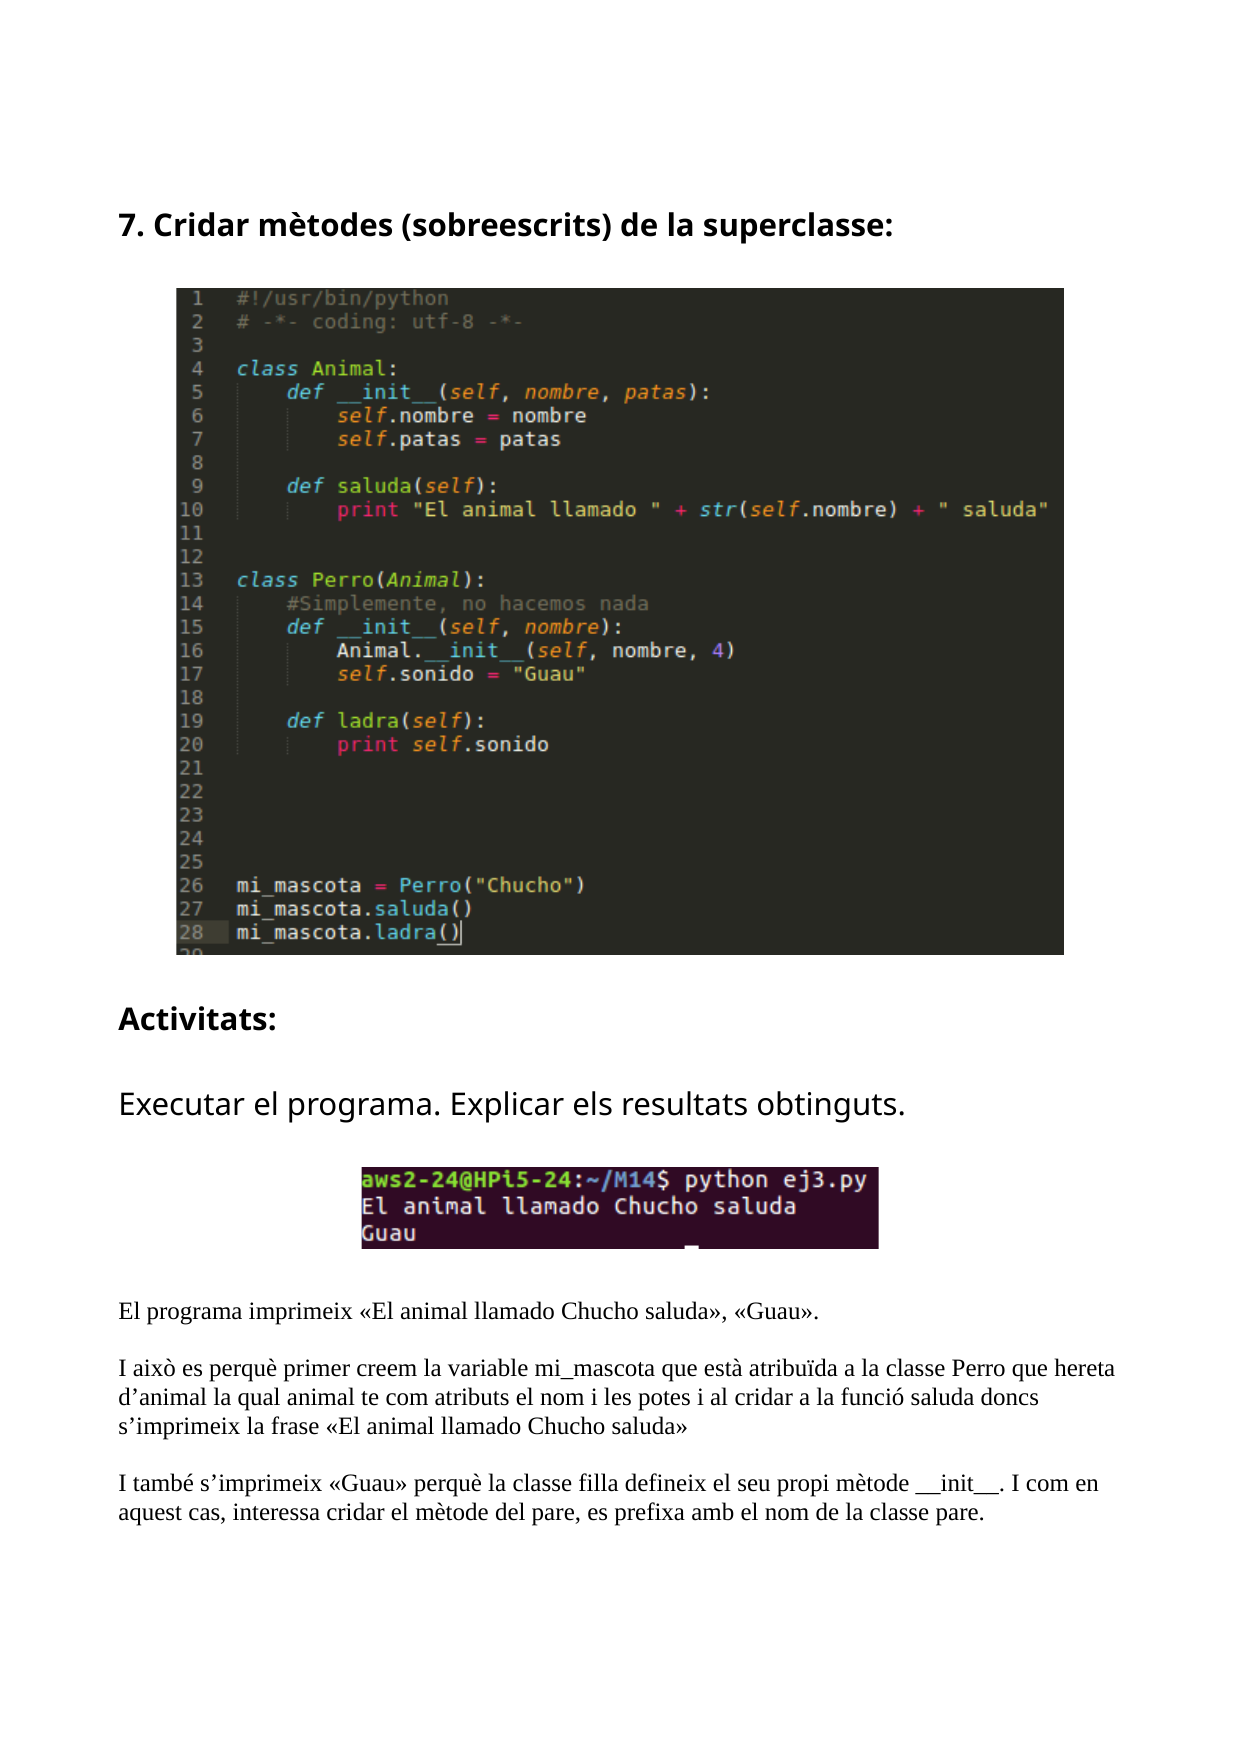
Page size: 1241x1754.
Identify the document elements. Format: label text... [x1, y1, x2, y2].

text I això es perquè primer creem la variable mi_mascota que està atribuïda a la classe Perro que hereta d’animal la qual animal te com atributs el nom i les potes i al cridar a la funció saluda doncs s’imprimeix la frase «El animal llamado Chucho saluda» [118, 1353, 1122, 1440]
text 7. Cridar mètodes (sobreescrits) de la superclasse: [118, 203, 1122, 246]
picture [361, 1167, 879, 1249]
text Activitats: [118, 997, 1122, 1039]
text El programa imprimeix «El animal llamado Chucho saluda», «Guau». [118, 1296, 1122, 1325]
text Executar el programa. Explicar els resultats obtinguts. [118, 1082, 1122, 1124]
picture [176, 288, 1064, 955]
text I també s’imprimeix «Guau» perquè la classe filla defineix el seu propi mètode __init__. I com en aquest cas, interessa cridar el mètode del pare, es prefixa amb el nom de la classe pare. [118, 1468, 1122, 1526]
